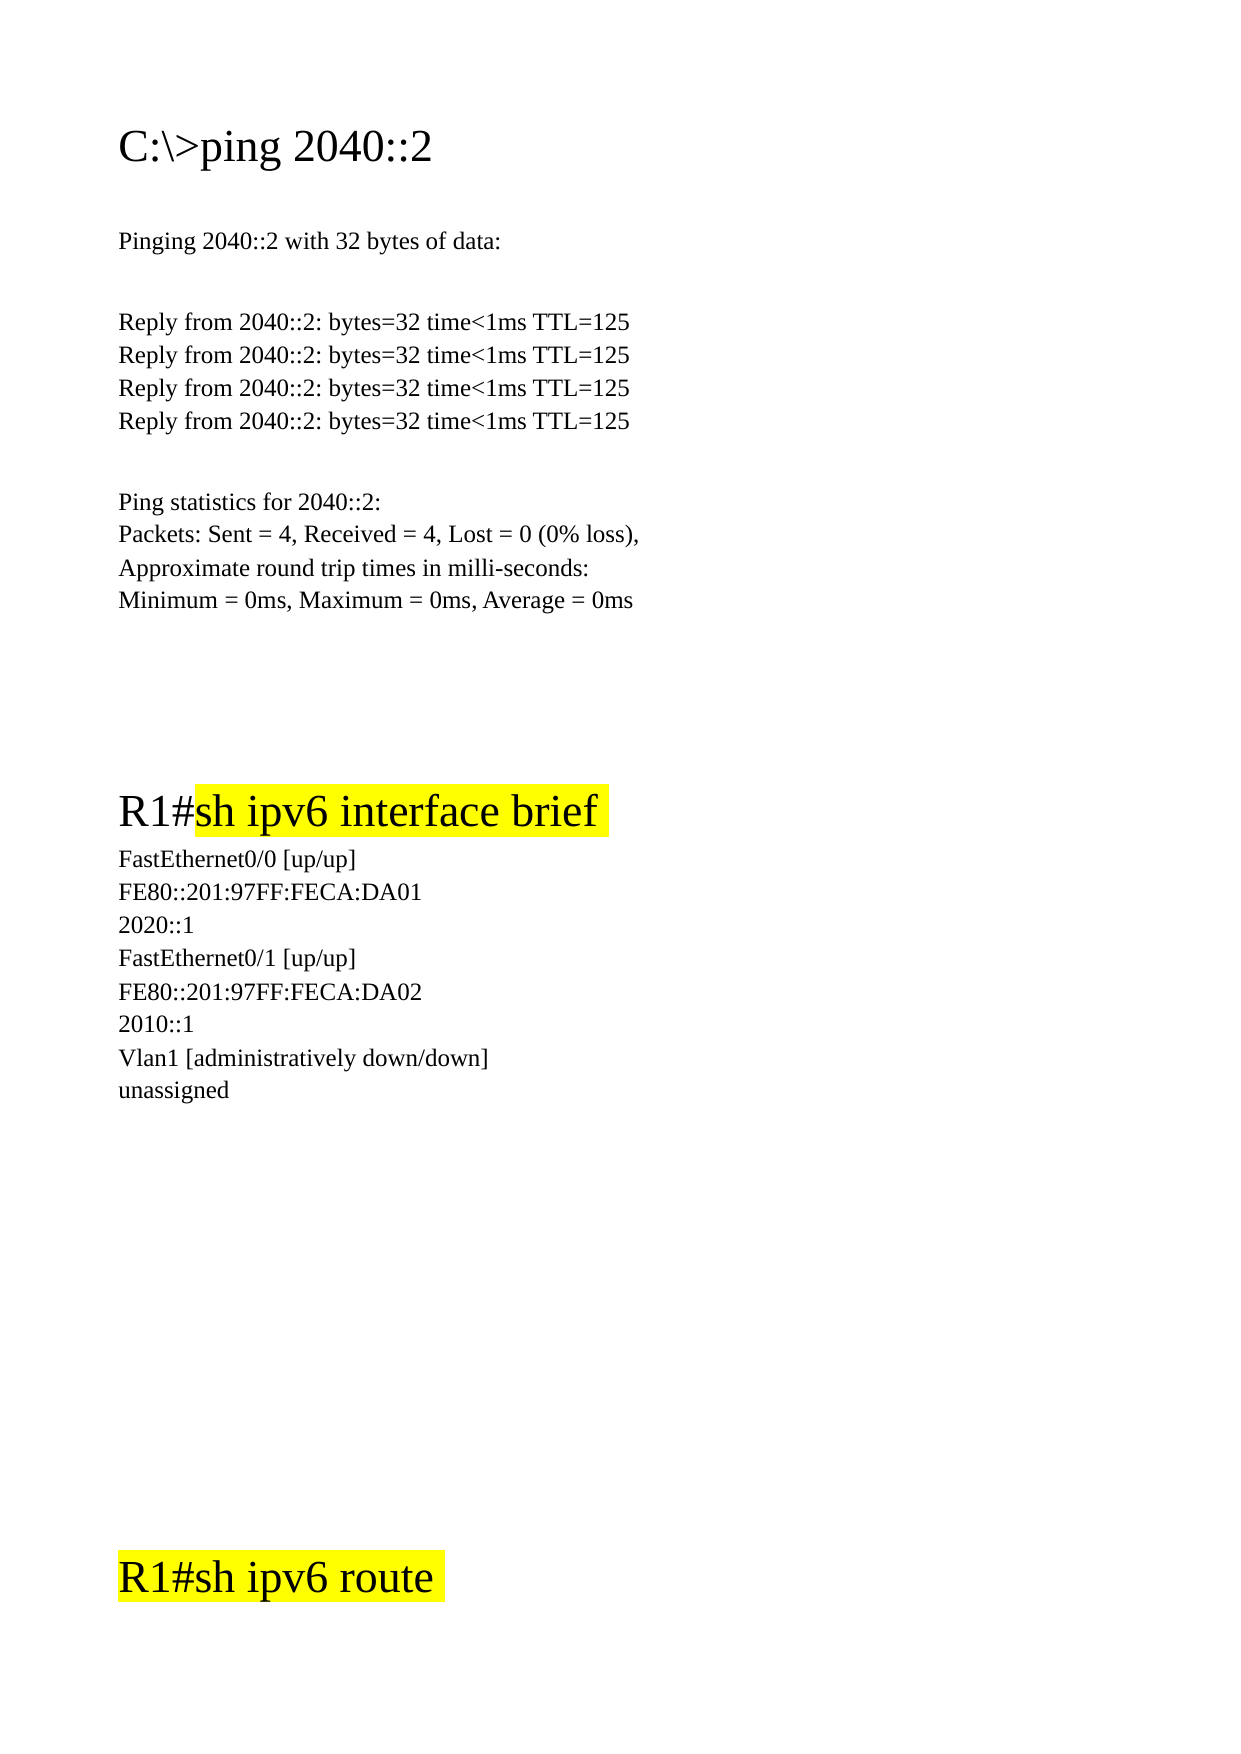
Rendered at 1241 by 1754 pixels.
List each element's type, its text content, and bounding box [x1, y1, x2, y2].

text Reply from 2040::2: bytes=32 time<1ms TTL=125 [118, 307, 1122, 336]
text Pinging 2040::2 with 32 bytes of data: [118, 226, 1122, 255]
text Reply from 2040::2: bytes=32 time<1ms TTL=125 [118, 340, 1122, 369]
text FE80::201:97FF:FECA:DA01 [118, 877, 1122, 906]
text R1#sh ipv6 interface brief [118, 784, 1122, 837]
text Approximate round trip times in milli-seconds: [118, 553, 1122, 581]
text Reply from 2040::2: bytes=32 time<1ms TTL=125 [118, 406, 1122, 435]
text C:\>ping 2040::2 [118, 118, 1122, 171]
text unassigned [118, 1076, 1122, 1104]
text Vlan1 [administratively down/down] [118, 1043, 1122, 1071]
text Reply from 2040::2: bytes=32 time<1ms TTL=125 [118, 373, 1122, 402]
text Minimum = 0ms, Maximum = 0ms, Average = 0ms [118, 586, 1122, 614]
text R1#sh ipv6 route [118, 1549, 1122, 1602]
text FE80::201:97FF:FECA:DA02 [118, 977, 1122, 1005]
text FastEthernet0/0 [up/up] [118, 844, 1122, 873]
text 2020::1 [118, 911, 1122, 939]
text FastEthernet0/1 [up/up] [118, 943, 1122, 972]
text Ping statistics for 2040::2: [118, 487, 1122, 515]
text 2010::1 [118, 1009, 1122, 1038]
text Packets: Sent = 4, Received = 4, Lost = 0 (0% loss), [118, 519, 1122, 548]
